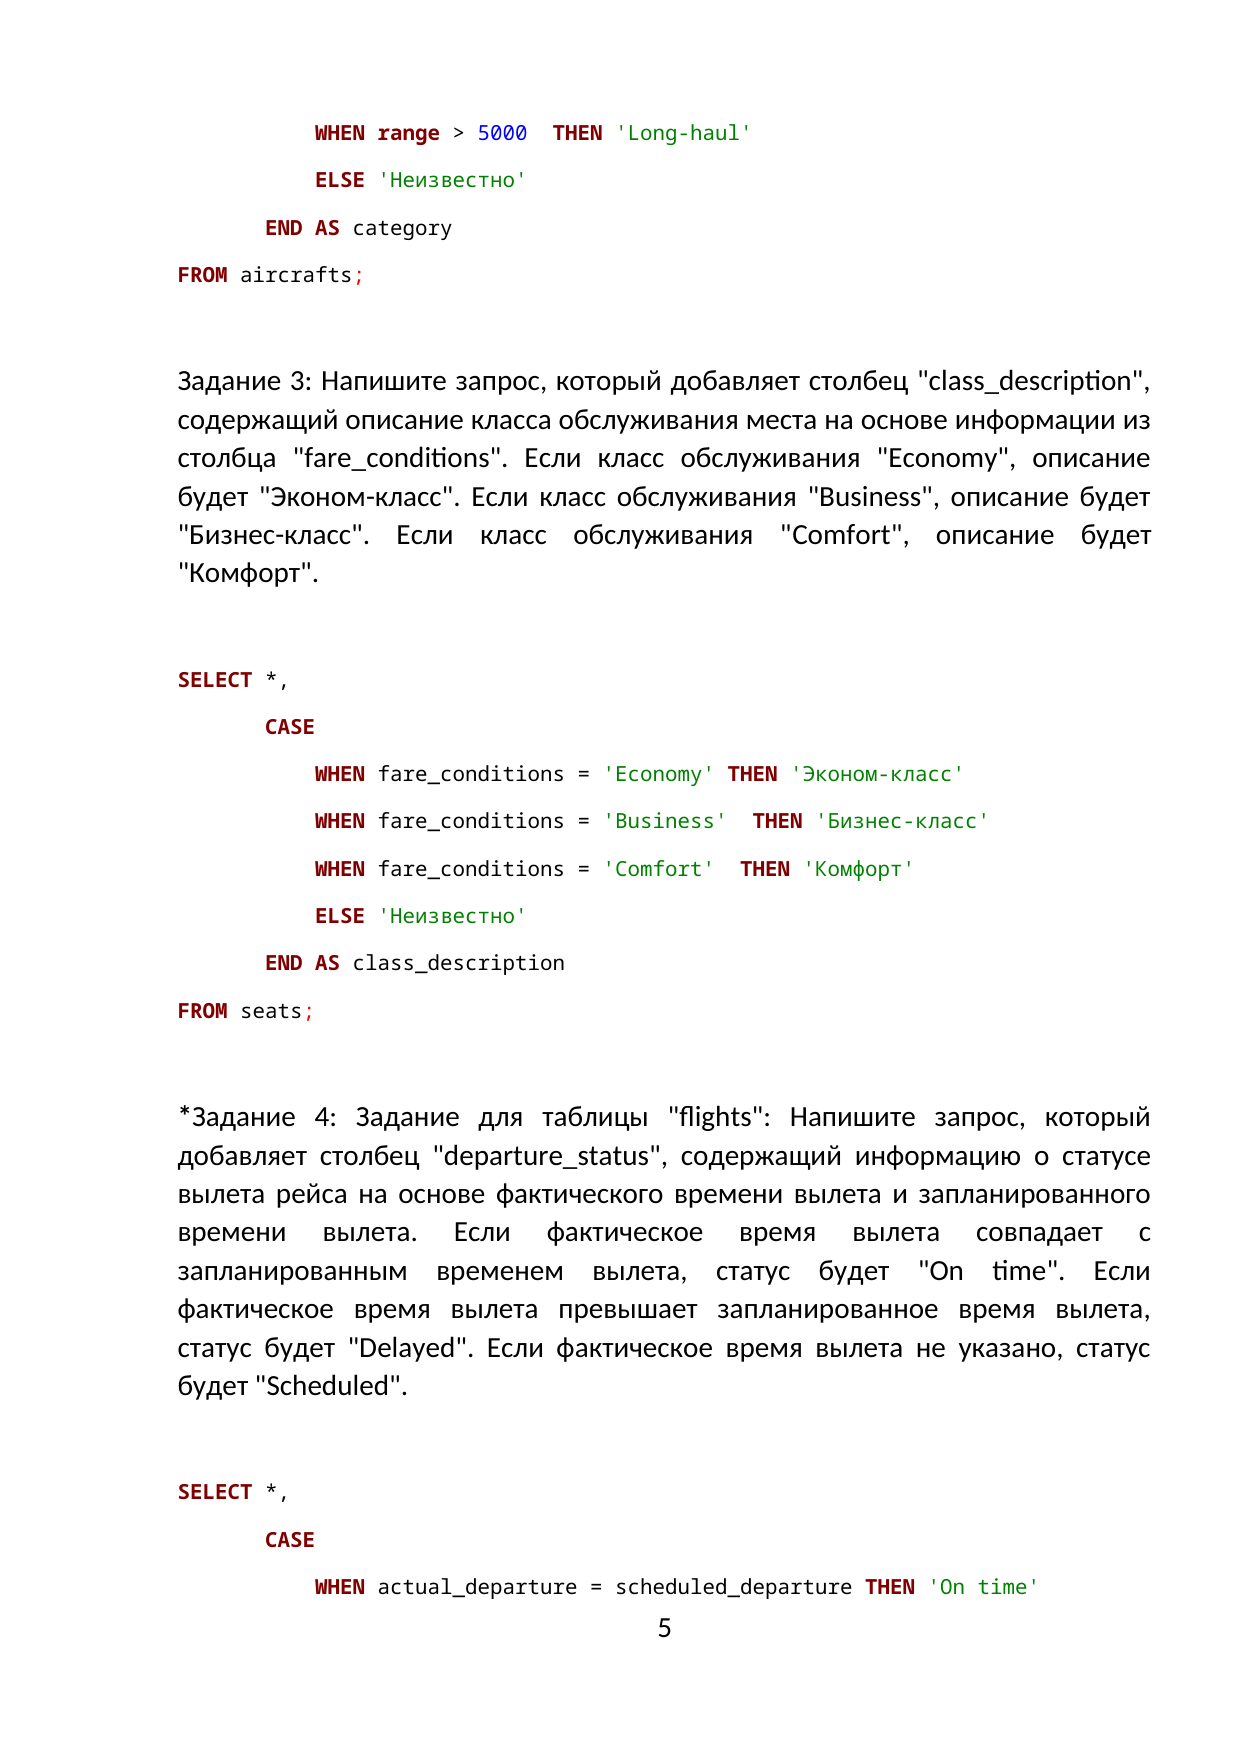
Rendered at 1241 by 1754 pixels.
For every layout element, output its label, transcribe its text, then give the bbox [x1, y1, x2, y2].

text WHEN range > 5000 THEN 'Long-haul' [177, 118, 1152, 147]
text SELECT *, [177, 1477, 1152, 1506]
text CASE [177, 1525, 1152, 1553]
text WHEN fare_conditions = 'Comfort' THEN 'Комфорт' [177, 854, 1152, 882]
text WHEN actual_departure = scheduled_departure THEN 'On time' [177, 1572, 1152, 1601]
text WHEN fare_conditions = 'Business' THEN 'Бизнес-класс' [177, 807, 1152, 835]
text FROM seats; [177, 996, 1152, 1024]
text Задание 3: Напишите запрос, который добавляет столбец "class_description", содержащий описание класса обслуживания места на основе информации из столбца "fare_conditions". Если класс обслуживания "Economy", описание будет "Эконом-класс". Если класс обслуживания "Business", описание будет "Бизнес-класс". Если класс обслуживания "Comfort", описание будет "Комфорт". [177, 362, 1152, 590]
text ELSE 'Неизвестно' [177, 165, 1152, 194]
text FROM aircrafts; [177, 260, 1152, 288]
text END AS category [177, 213, 1152, 241]
text ELSE 'Неизвестно' [177, 901, 1152, 930]
text SELECT *, [177, 665, 1152, 693]
text *Задание 4: Задание для таблицы "flights": Напишите запрос, который добавляет столбец "departure_status", содержащий информацию о статусе вылета рейса на основе фактического времени вылета и запланированного времени вылета. Если фактическое время вылета совпадает с запланированным временем вылета, статус будет "On time". Если фактическое время вылета превышает запланированное время вылета, статус будет "Delayed". Если фактическое время вылета не указано, статус будет "Scheduled". [177, 1098, 1152, 1403]
text WHEN fare_conditions = 'Economy' THEN 'Эконом-класс' [177, 759, 1152, 788]
text END AS class_description [177, 948, 1152, 977]
text CASE [177, 712, 1152, 741]
